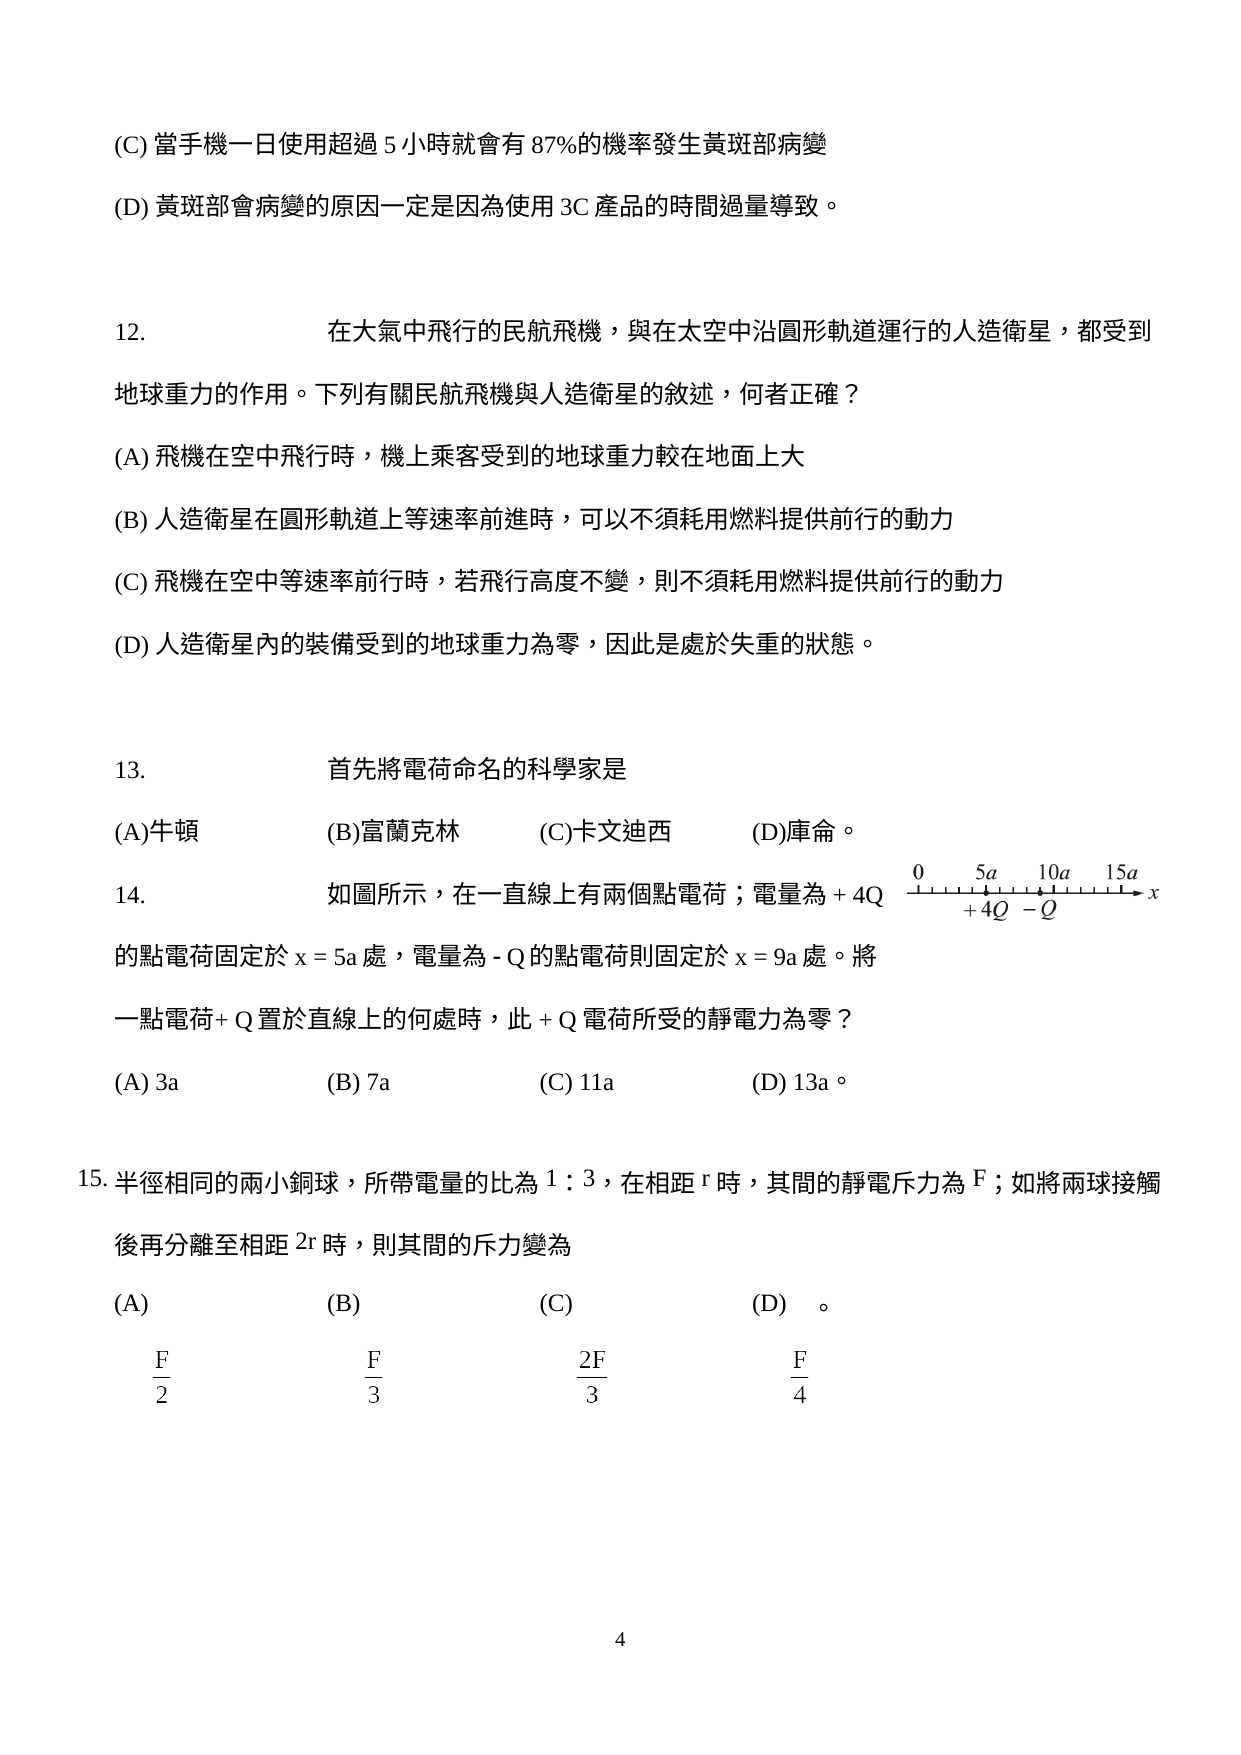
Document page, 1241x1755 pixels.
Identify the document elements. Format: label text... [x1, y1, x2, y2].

list 在大氣中飛行的民航飛機，與在太空中沿圓形軌道運行的人造衛星，都受到地球重力的作用。下列有關民航飛機與人造衛星的敘述，何者正確？ (A) 飛機在空中飛行時，機上乘客受到的地球重力較在地面上大 (B) 人造衛星在圓形軌道上等速率前進時，可以不須耗用燃料提供前行的動力 (C) 飛機在空中等速率前行時，若飛行高度不變，則不須耗用燃料提供前行的動力 (D) 人造衛星內的裝備受到的地球重力為零，因此是處於失重的狀態。 [114, 288, 1163, 663]
text (D) 黃斑部會病變的原因一定是因為使用3C產品的時間過量導致。 [114, 163, 1163, 226]
list 如圖所示，在一直線上有兩個點電荷；電量為 + 4Q的點電荷固定於x = 5a處，電量為  Q的點電荷則固定於x = 9a處。將一點電荷+ Q置於直線上的何處時，此 + Q電荷所受的靜電力為零？ (A) 3a (B) 7a (C) 11a (D) 13a。 [114, 851, 1163, 1101]
list 首先將電荷命名的科學家是 (A)牛頓 (B)富蘭克林 (C)卡文迪西 (D)庫侖。 [114, 726, 1163, 851]
list 半徑相同的兩小銅球，所帶電量的比為 1：3，在相距 r 時，其間的靜電斥力為 F；如將兩球接觸後再分離至相距 2r 時，則其間的斥力變為 (A) (B) (C) (D)。 [77, 1163, 1163, 1413]
text (C) 當手機一日使用超過5小時就會有87%的機率發生黃斑部病變 [114, 101, 1163, 163]
